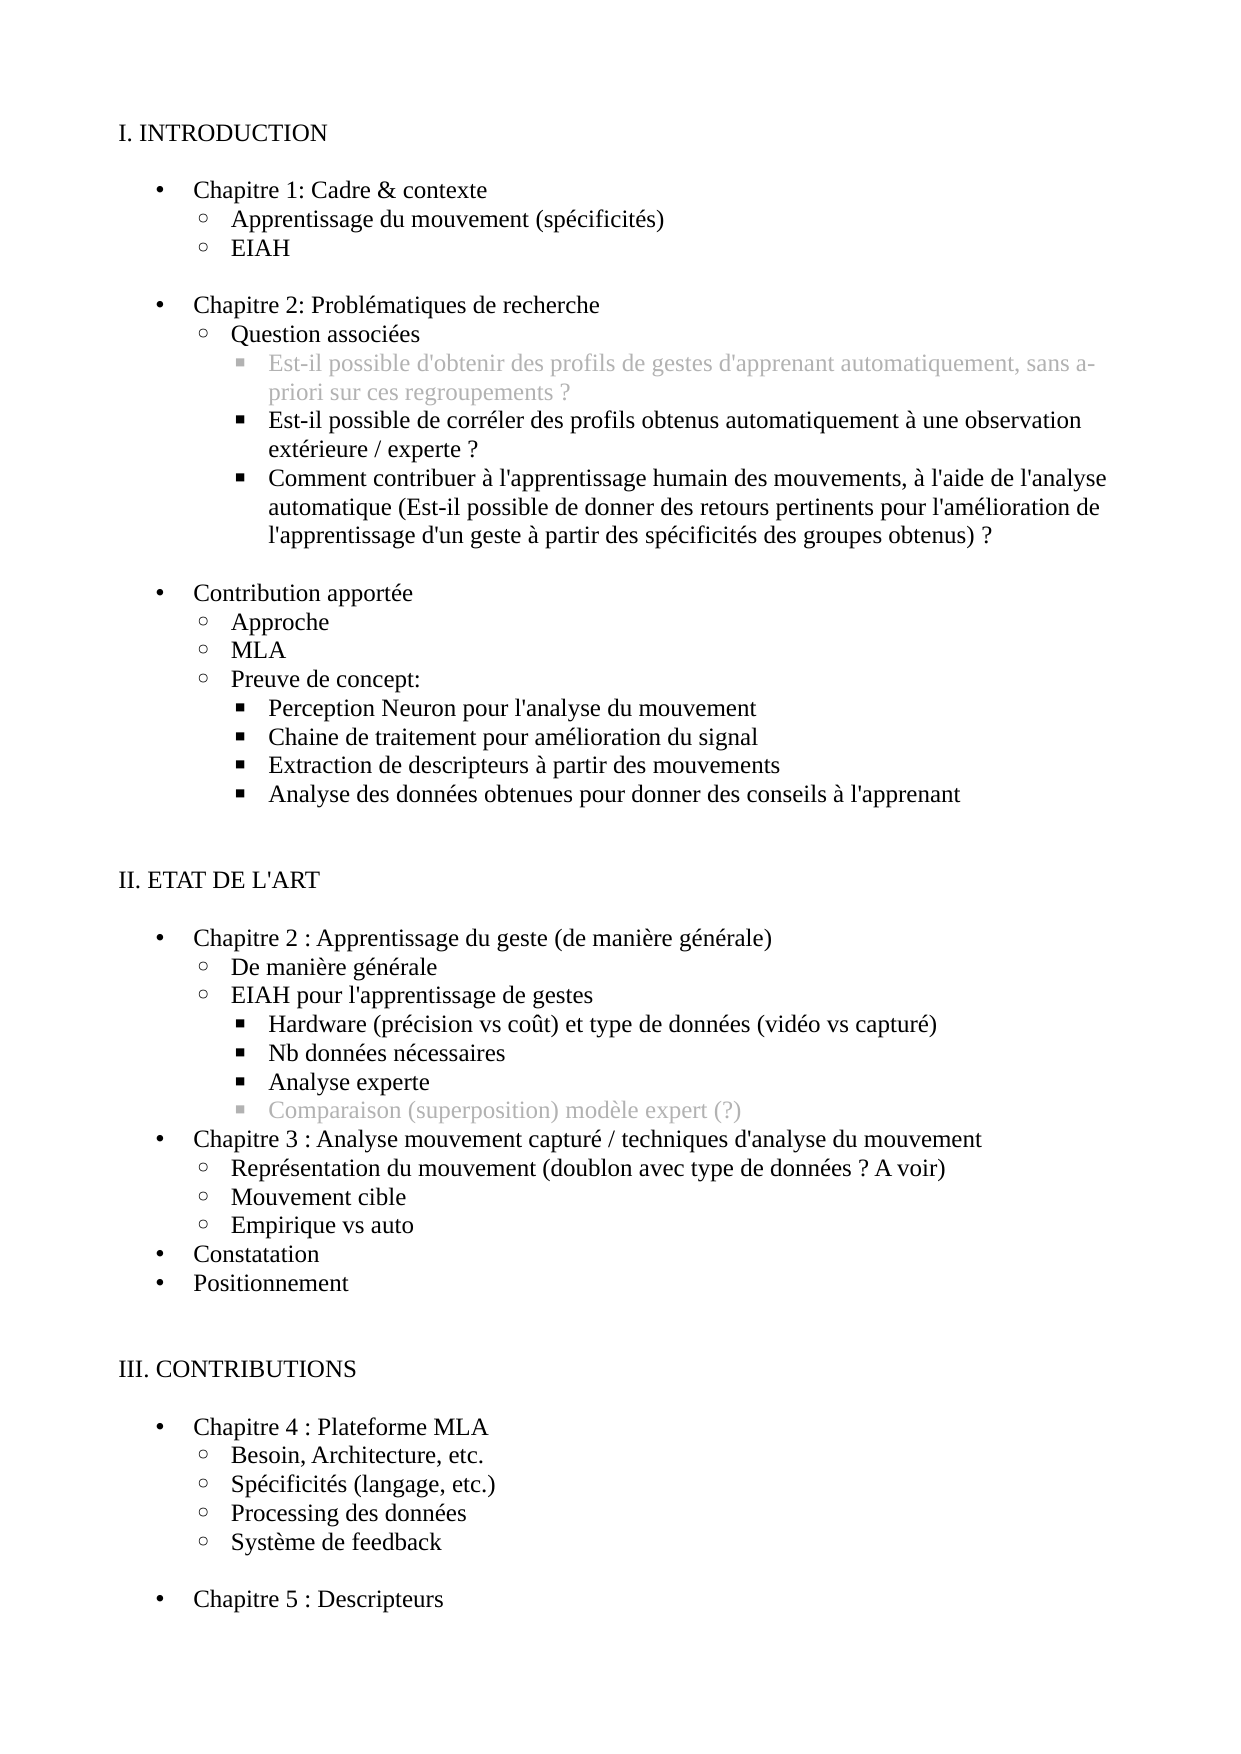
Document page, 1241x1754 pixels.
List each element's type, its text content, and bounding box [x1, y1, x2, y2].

list Chapitre 1: Cadre & contexte [156, 176, 1122, 204]
list Preuve de concept: [193, 664, 1122, 693]
list Apprentissage du mouvement (spécificités) [193, 204, 1122, 233]
list EIAH [193, 233, 1122, 262]
list Chapitre 5 : Descripteurs [156, 1584, 1122, 1613]
list Besoin, Architecture, etc. [193, 1441, 1122, 1469]
list Processing des données [193, 1498, 1122, 1527]
list MLA [193, 636, 1122, 664]
list Analyse des données obtenues pour donner des conseils à l'apprenant [231, 779, 1122, 808]
list Chapitre 2 : Apprentissage du geste (de manière générale) [156, 923, 1122, 952]
list De manière générale [193, 952, 1122, 981]
list Système de feedback [193, 1527, 1122, 1556]
list Chapitre 4 : Plateforme MLA [156, 1412, 1122, 1441]
list Empirique vs auto [193, 1211, 1122, 1239]
list Hardware (précision vs coût) et type de données (vidéo vs capturé) [231, 1009, 1122, 1038]
list Positionnement [156, 1268, 1122, 1297]
list Chapitre 2: Problématiques de recherche [156, 291, 1122, 319]
list Comparaison (superposition) modèle expert (?) [231, 1096, 1122, 1124]
list Chaine de traitement pour amélioration du signal [231, 722, 1122, 751]
list Chapitre 3 : Analyse mouvement capturé / techniques d'analyse du mouvement [156, 1124, 1122, 1153]
list Est-il possible d'obtenir des profils de gestes d'apprenant automatiquement, sans a-priori sur ces regroupements ? [231, 348, 1122, 406]
text III. CONTRIBUTIONS [118, 1354, 1122, 1383]
list Nb données nécessaires [231, 1038, 1122, 1067]
list Comment contribuer à l'apprentissage humain des mouvements, à l'aide de l'analyse automatique (Est-il possible de donner des retours pertinents pour l'amélioration de l'apprentissage d'un geste à partir des spécificités des groupes obtenus) ? [231, 463, 1122, 549]
list Spécificités (langage, etc.) [193, 1469, 1122, 1498]
list Contribution apportée [156, 578, 1122, 607]
list Mouvement cible [193, 1182, 1122, 1211]
list Approche [193, 607, 1122, 636]
list Représentation du mouvement (doublon avec type de données ? A voir) [193, 1153, 1122, 1182]
list Question associées [193, 319, 1122, 348]
list Est-il possible de corréler des profils obtenus automatiquement à une observation extérieure / experte ? [231, 406, 1122, 463]
list Perception Neuron pour l'analyse du mouvement [231, 693, 1122, 722]
list Extraction de descripteurs à partir des mouvements [231, 751, 1122, 779]
list Constatation [156, 1239, 1122, 1268]
text II. ETAT DE L'ART [118, 866, 1122, 894]
list Analyse experte [231, 1067, 1122, 1096]
list EIAH pour l'apprentissage de gestes [193, 981, 1122, 1009]
text I. INTRODUCTION [118, 118, 1122, 147]
